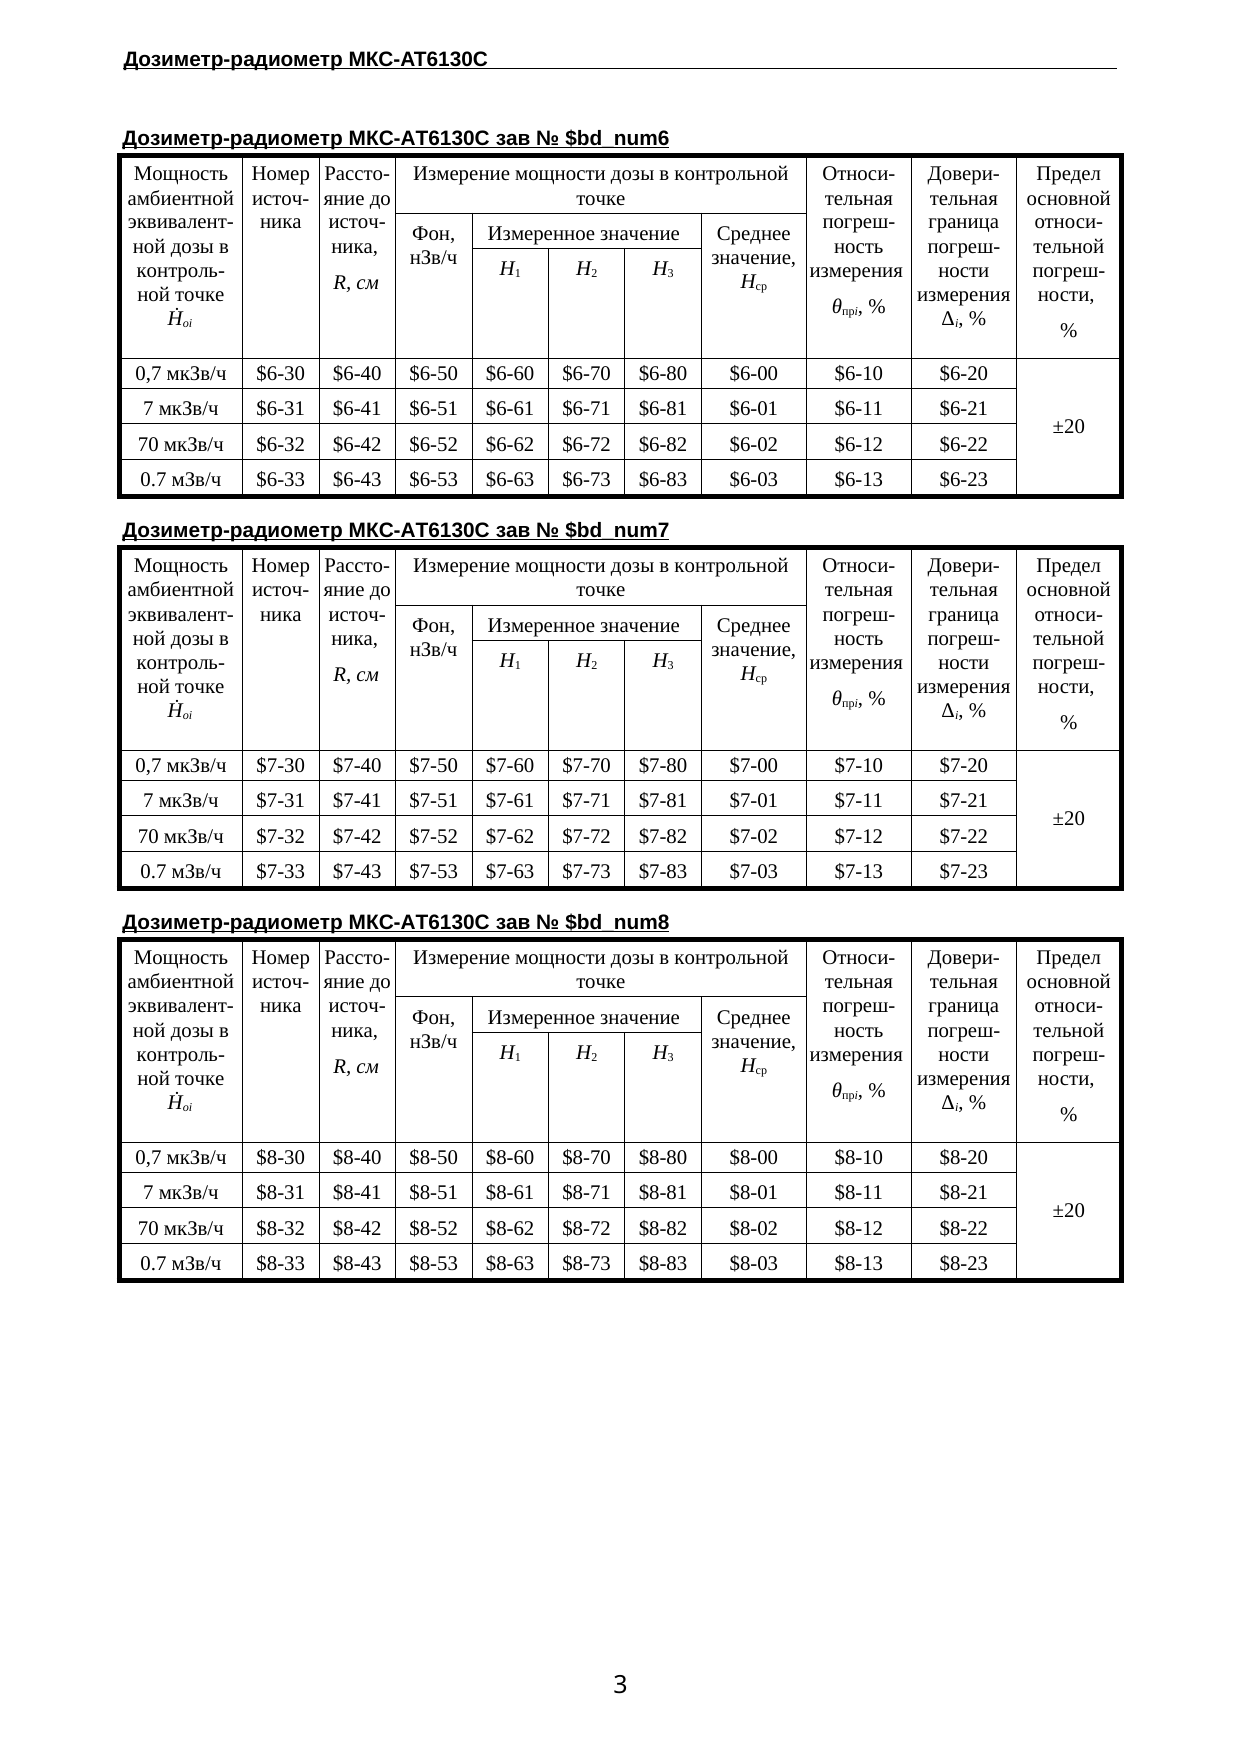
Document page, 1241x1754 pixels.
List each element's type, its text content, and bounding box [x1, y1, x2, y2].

table_cell $7-50 [396, 751, 472, 780]
table_cell $6-42 [320, 424, 395, 459]
table_cell $6-23 [912, 460, 1016, 494]
table_cell $7-60 [473, 751, 548, 780]
table_cell $7-73 [549, 852, 624, 886]
table_cell Номер источ-ника [243, 158, 319, 358]
table_cell Номер источ-ника [243, 550, 319, 750]
table_cell $8-32 [243, 1208, 319, 1243]
table_cell $6-41 [320, 389, 395, 423]
table_cell Измерение мощности дозы в контрольной точке [396, 158, 806, 212]
table_cell $7-61 [473, 781, 548, 815]
table_cell Фон, нЗв/ч [396, 214, 472, 358]
table_cell $7-62 [473, 816, 548, 851]
table_cell $8-00 [702, 1143, 806, 1172]
table_cell $7-43 [320, 852, 395, 886]
table_cell $7-41 [320, 781, 395, 815]
table_cell $7-03 [702, 852, 806, 886]
table_cell $8-03 [702, 1244, 806, 1278]
table_cell $6-82 [625, 424, 701, 459]
table_cell 0,7 мкЗв/ч [122, 1143, 242, 1172]
table_cell $7-31 [243, 781, 319, 815]
table_cell 0.7 мЗв/ч [122, 852, 242, 886]
table_cell $8-22 [912, 1208, 1016, 1243]
table_cell H1 [473, 249, 548, 358]
table_cell $8-60 [473, 1143, 548, 1172]
table_cell Среднее значение, Hср [702, 997, 806, 1142]
table_cell H1 [473, 641, 548, 750]
table_cell $6-53 [396, 460, 472, 494]
table_cell $8-41 [320, 1173, 395, 1207]
table_cell Фон, нЗв/ч [396, 606, 472, 750]
table_cell $8-62 [473, 1208, 548, 1243]
table_cell $7-71 [549, 781, 624, 815]
table_cell Относи-тельная погреш-ность измерения θпрi, % [807, 550, 911, 750]
table_cell $8-81 [625, 1173, 701, 1207]
table_cell $6-30 [243, 359, 319, 388]
table_cell $6-11 [807, 389, 911, 423]
table_cell $8-70 [549, 1143, 624, 1172]
table_cell Мощность амбиентной эквивалент-ной дозы в контроль-ной точке Ḣoi [122, 158, 242, 358]
table_cell $7-63 [473, 852, 548, 886]
table_cell Довери-тельная граница погреш-ности измерения Δi, % [912, 550, 1016, 750]
table_cell Измерение мощности дозы в контрольной точке [396, 550, 806, 604]
table_cell Рассто-яние до источ-ника, R, см [320, 158, 395, 358]
table_cell $6-50 [396, 359, 472, 388]
table_cell $7-21 [912, 781, 1016, 815]
table_cell H1 [473, 1033, 548, 1142]
table_cell Довери-тельная граница погреш-ности измерения Δi, % [912, 158, 1016, 358]
table_cell $7-13 [807, 852, 911, 886]
table_cell $7-30 [243, 751, 319, 780]
table_cell $6-40 [320, 359, 395, 388]
table_cell $8-82 [625, 1208, 701, 1243]
table_cell Измеренное значение [473, 606, 701, 640]
table_cell $8-80 [625, 1143, 701, 1172]
table_cell $6-13 [807, 460, 911, 494]
table_cell $7-40 [320, 751, 395, 780]
table_cell $8-20 [912, 1143, 1016, 1172]
table_cell $7-53 [396, 852, 472, 886]
table_cell Среднее значение, Hср [702, 606, 806, 750]
table_cell ±20 [1017, 1143, 1119, 1278]
table_cell Предел основной относи-тельной погреш-ности, % [1017, 550, 1119, 750]
table_cell $8-51 [396, 1173, 472, 1207]
table_cell $8-72 [549, 1208, 624, 1243]
table_cell Номер источ-ника [243, 942, 319, 1142]
table_cell $7-72 [549, 816, 624, 851]
table_cell $6-51 [396, 389, 472, 423]
table_cell 7 мкЗв/ч [122, 1173, 242, 1207]
table_cell Измеренное значение [473, 997, 701, 1032]
table_cell $7-20 [912, 751, 1016, 780]
table_cell 70 мкЗв/ч [122, 816, 242, 851]
table_cell $6-73 [549, 460, 624, 494]
table_cell $7-22 [912, 816, 1016, 851]
table_cell $6-20 [912, 359, 1016, 388]
table_cell $7-82 [625, 816, 701, 851]
table_cell Довери-тельная граница погреш-ности измерения Δi, % [912, 942, 1016, 1142]
table_cell $6-31 [243, 389, 319, 423]
table_cell $6-01 [702, 389, 806, 423]
table_cell $6-72 [549, 424, 624, 459]
table_cell Предел основной относи-тельной погреш-ности, % [1017, 158, 1119, 358]
table_cell $8-43 [320, 1244, 395, 1278]
table_cell $6-83 [625, 460, 701, 494]
table_cell $8-40 [320, 1143, 395, 1172]
table_cell H2 [549, 249, 624, 358]
table_cell $6-22 [912, 424, 1016, 459]
table_cell $8-30 [243, 1143, 319, 1172]
table_cell $6-60 [473, 359, 548, 388]
table_cell 70 мкЗв/ч [122, 1208, 242, 1243]
table_cell $7-42 [320, 816, 395, 851]
table_cell $6-61 [473, 389, 548, 423]
table_cell Фон, нЗв/ч [396, 997, 472, 1142]
table_cell $8-12 [807, 1208, 911, 1243]
table_cell Рассто-яние до источ-ника, R, см [320, 942, 395, 1142]
table_cell $6-32 [243, 424, 319, 459]
table_cell Предел основной относи-тельной погреш-ности, % [1017, 942, 1119, 1142]
table_cell $8-52 [396, 1208, 472, 1243]
table_cell $6-62 [473, 424, 548, 459]
table_cell Измеренное значение [473, 214, 701, 248]
table_cell ±20 [1017, 359, 1119, 494]
table_cell $6-71 [549, 389, 624, 423]
table_cell $7-33 [243, 852, 319, 886]
table_cell $7-10 [807, 751, 911, 780]
table_cell $7-83 [625, 852, 701, 886]
table_cell Мощность амбиентной эквивалент-ной дозы в контроль-ной точке Ḣoi [122, 942, 242, 1142]
table_header Дозиметр-радиометр МКС-AT6130C зав № $bd_num6 [119, 107, 1121, 153]
table_cell $6-63 [473, 460, 548, 494]
table_cell $6-80 [625, 359, 701, 388]
table_cell $6-33 [243, 460, 319, 494]
table_header Дозиметр-радиометр МКС-AT6130C зав № $bd_num8 [119, 891, 1121, 937]
table_cell $8-50 [396, 1143, 472, 1172]
table_cell ±20 [1017, 751, 1119, 886]
table_cell H3 [625, 1033, 701, 1142]
table_cell 0,7 мкЗв/ч [122, 751, 242, 780]
table_cell Относи-тельная погреш-ность измерения θпрi, % [807, 158, 911, 358]
table_cell $6-00 [702, 359, 806, 388]
table_cell 7 мкЗв/ч [122, 781, 242, 815]
table_cell $8-11 [807, 1173, 911, 1207]
table_cell $8-01 [702, 1173, 806, 1207]
table_cell $8-33 [243, 1244, 319, 1278]
table_cell Мощность амбиентной эквивалент-ной дозы в контроль-ной точке Ḣoi [122, 550, 242, 750]
table_cell $7-70 [549, 751, 624, 780]
table_cell 70 мкЗв/ч [122, 424, 242, 459]
table_cell $8-53 [396, 1244, 472, 1278]
table_cell $8-61 [473, 1173, 548, 1207]
table_cell $8-83 [625, 1244, 701, 1278]
table_cell $7-00 [702, 751, 806, 780]
table_cell H3 [625, 641, 701, 750]
table_cell $7-51 [396, 781, 472, 815]
table_cell $7-01 [702, 781, 806, 815]
table_cell $8-13 [807, 1244, 911, 1278]
table_cell $7-52 [396, 816, 472, 851]
table_cell H3 [625, 249, 701, 358]
table_cell 7 мкЗв/ч [122, 389, 242, 423]
table_cell $7-23 [912, 852, 1016, 886]
table_cell $8-23 [912, 1244, 1016, 1278]
table_cell Среднее значение, Hср [702, 214, 806, 358]
table_cell $7-80 [625, 751, 701, 780]
table_cell $8-73 [549, 1244, 624, 1278]
table_cell $6-81 [625, 389, 701, 423]
table_cell $8-10 [807, 1143, 911, 1172]
table_cell $6-02 [702, 424, 806, 459]
table_cell $8-63 [473, 1244, 548, 1278]
table_cell $8-42 [320, 1208, 395, 1243]
table_cell $7-12 [807, 816, 911, 851]
table_cell Рассто-яние до источ-ника, R, см [320, 550, 395, 750]
table_cell $6-43 [320, 460, 395, 494]
table_cell $6-52 [396, 424, 472, 459]
table_cell Относи-тельная погреш-ность измерения θпрi, % [807, 942, 911, 1142]
table_cell $6-10 [807, 359, 911, 388]
table_cell $7-02 [702, 816, 806, 851]
table_cell 0.7 мЗв/ч [122, 1244, 242, 1278]
table_cell H2 [549, 1033, 624, 1142]
table_cell $6-21 [912, 389, 1016, 423]
table_cell $6-12 [807, 424, 911, 459]
table_cell 0,7 мкЗв/ч [122, 359, 242, 388]
table_cell $6-03 [702, 460, 806, 494]
table_cell Измерение мощности дозы в контрольной точке [396, 942, 806, 996]
table_header Дозиметр-радиометр МКС-AT6130C зав № $bd_num7 [119, 499, 1121, 545]
table_cell $8-31 [243, 1173, 319, 1207]
table_cell $8-21 [912, 1173, 1016, 1207]
table_cell $7-32 [243, 816, 319, 851]
table_cell $6-70 [549, 359, 624, 388]
table_cell $7-81 [625, 781, 701, 815]
table_cell 0.7 мЗв/ч [122, 460, 242, 494]
table_cell $8-02 [702, 1208, 806, 1243]
table_cell $7-11 [807, 781, 911, 815]
table_cell H2 [549, 641, 624, 750]
table_cell $8-71 [549, 1173, 624, 1207]
